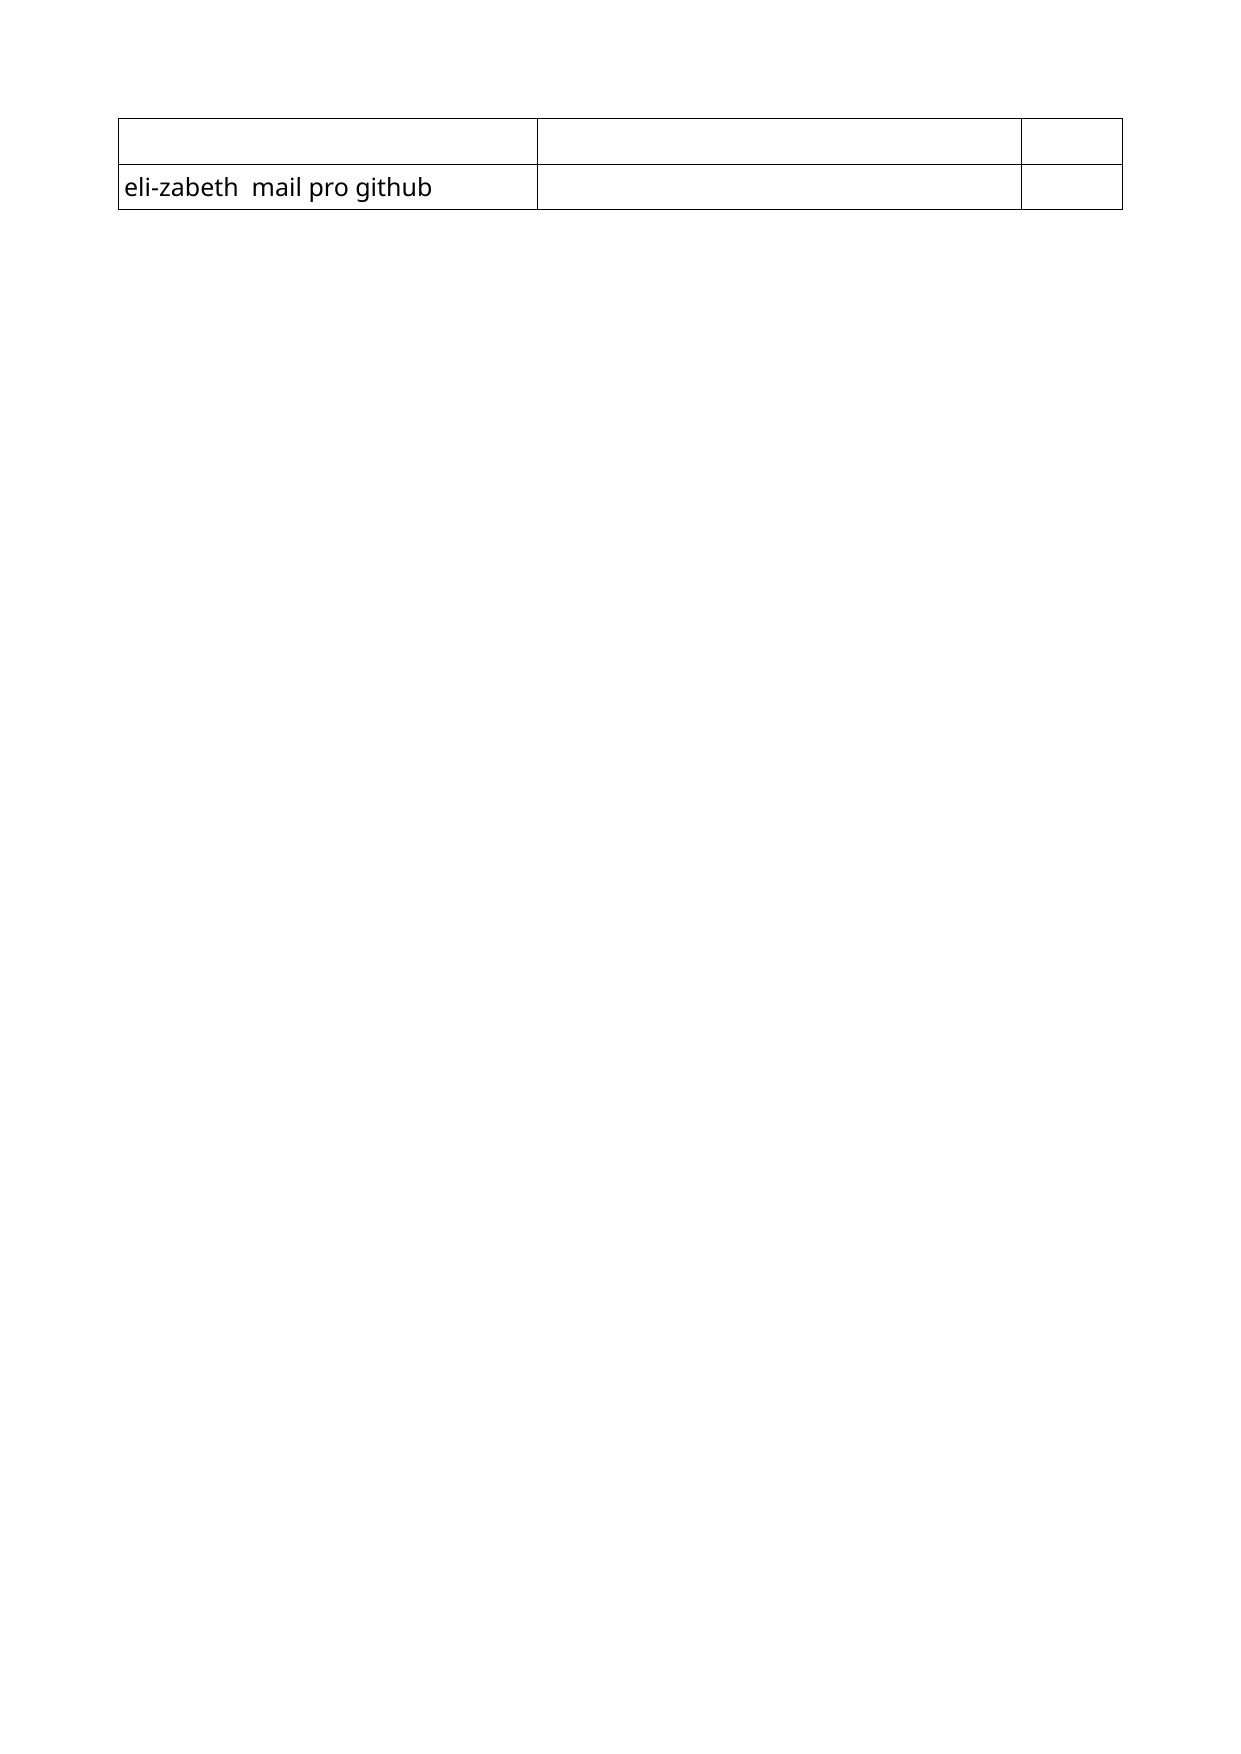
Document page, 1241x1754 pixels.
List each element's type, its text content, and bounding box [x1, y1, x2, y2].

table_cell [1022, 165, 1122, 209]
table_cell [119, 119, 537, 164]
table_cell [1022, 119, 1122, 164]
table_cell eli-zabeth mail pro github [119, 165, 537, 209]
table_cell [538, 119, 1021, 164]
table_cell [538, 165, 1021, 209]
